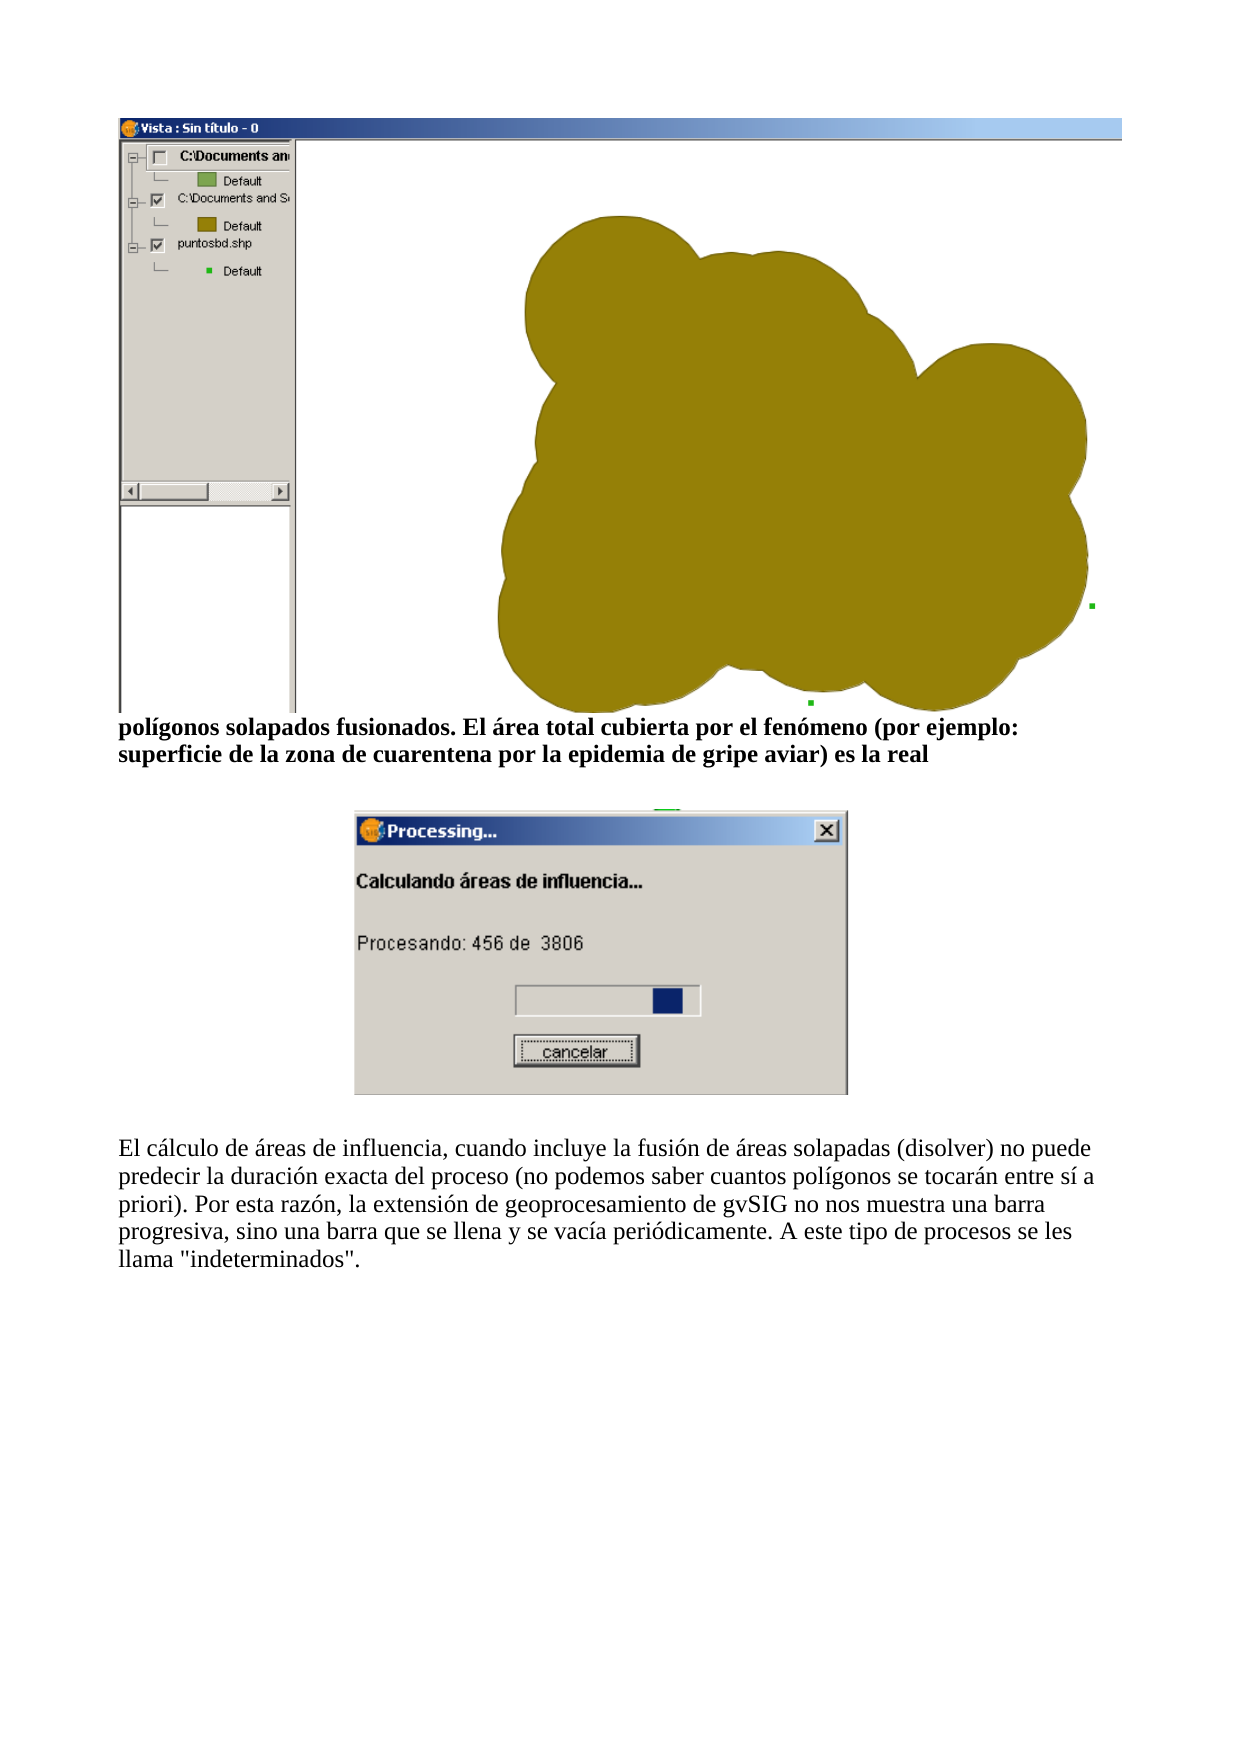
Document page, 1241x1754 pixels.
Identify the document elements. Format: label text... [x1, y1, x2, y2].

text El cálculo de áreas de influencia, cuando incluye la fusión de áreas solapadas (disolver) no puede predecir la duración exacta del proceso (no podemos saber cuantos polígonos se tocarán entre sí a priori). Por esta razón, la extensión de geoprocesamiento de gvSIG no nos muestra una barra progresiva, sino una barra que se llena y se vacía periódicamente. A este tipo de procesos se les llama "indeterminados". [118, 1134, 1122, 1273]
text polígonos solapados fusionados. El área total cubierta por el fenómeno (por ejemplo: superficie de la zona de cuarentena por la epidemia de gripe aviar) es la real [118, 713, 1122, 768]
